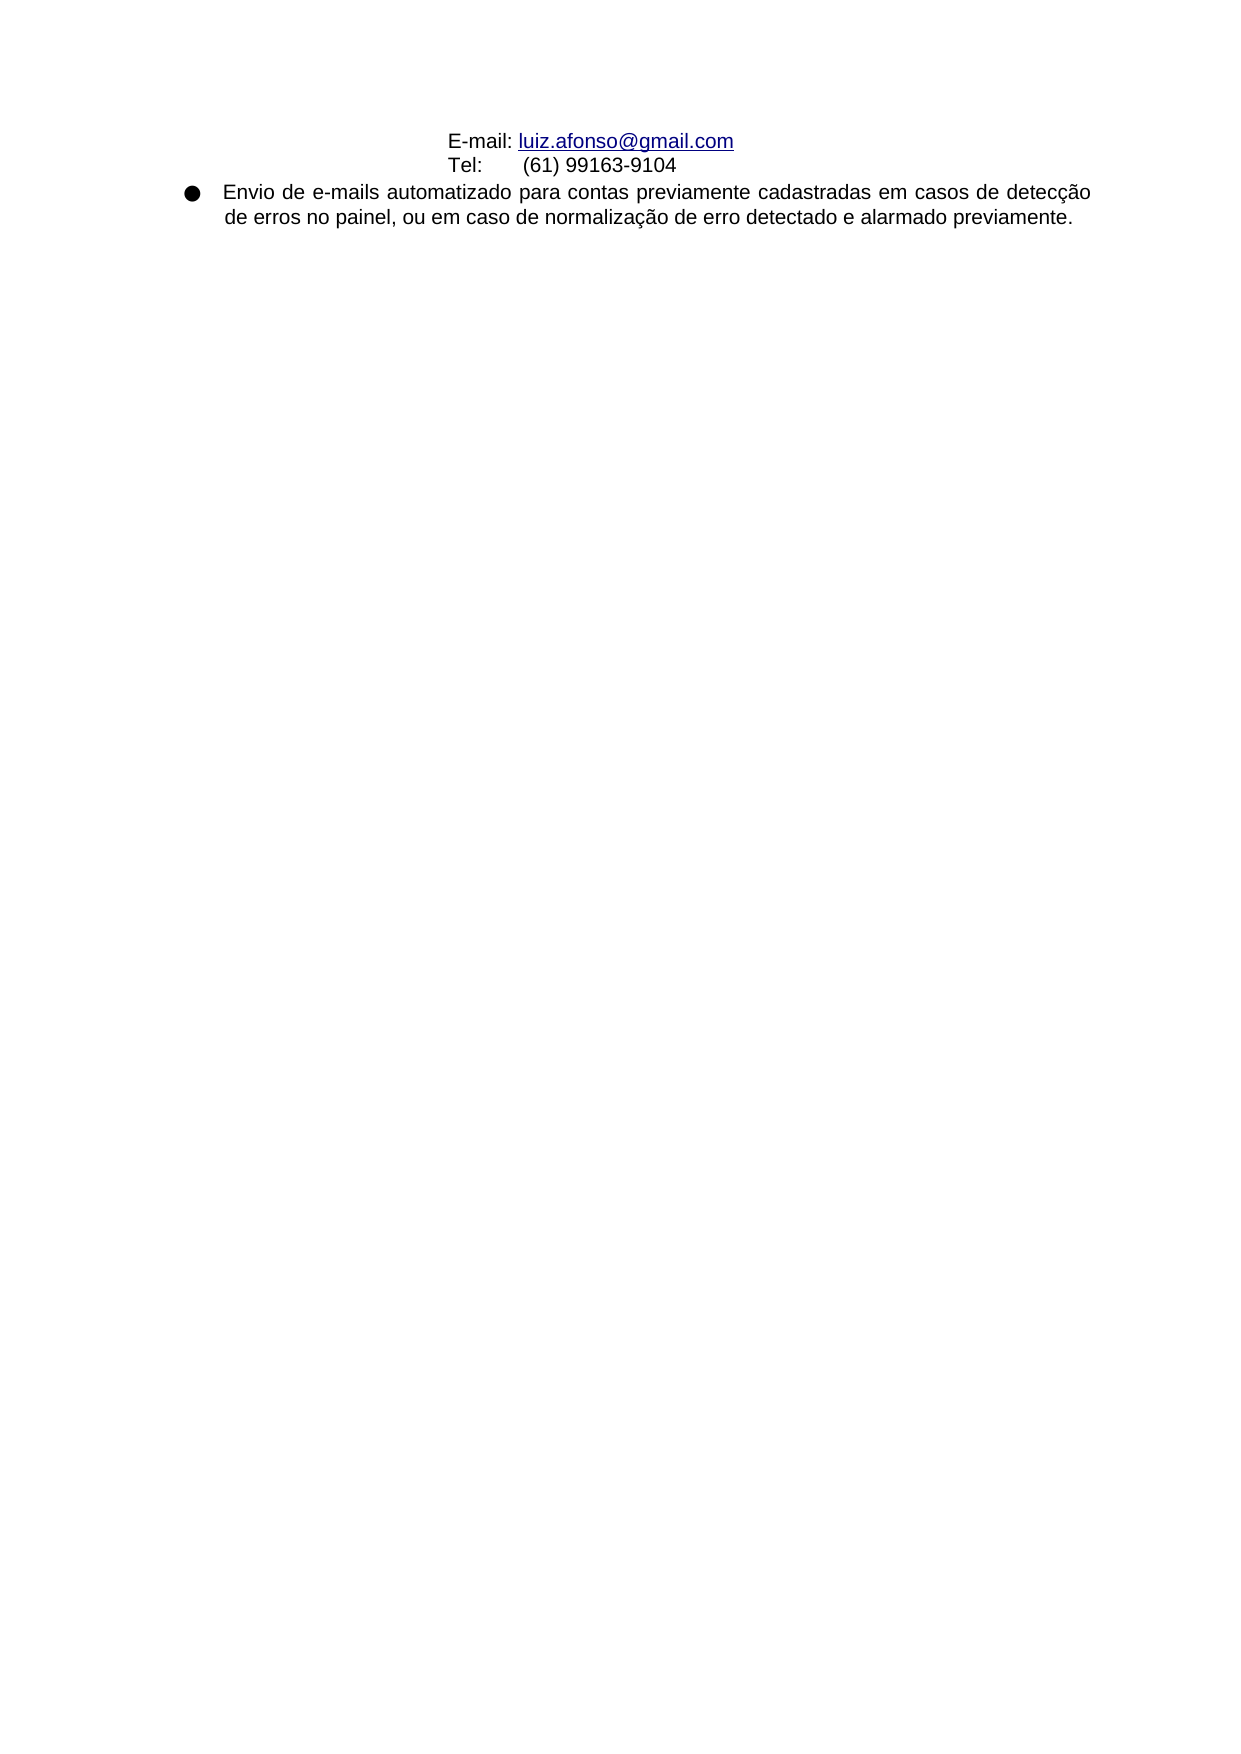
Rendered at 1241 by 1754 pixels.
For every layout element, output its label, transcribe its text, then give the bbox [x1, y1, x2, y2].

list Envio de e-mails automatizado para contas previamente cadastradas em casos de detecção de erros no painel, ou em caso de normalização de erro detectado e alarmado previamente. [183, 177, 1093, 229]
